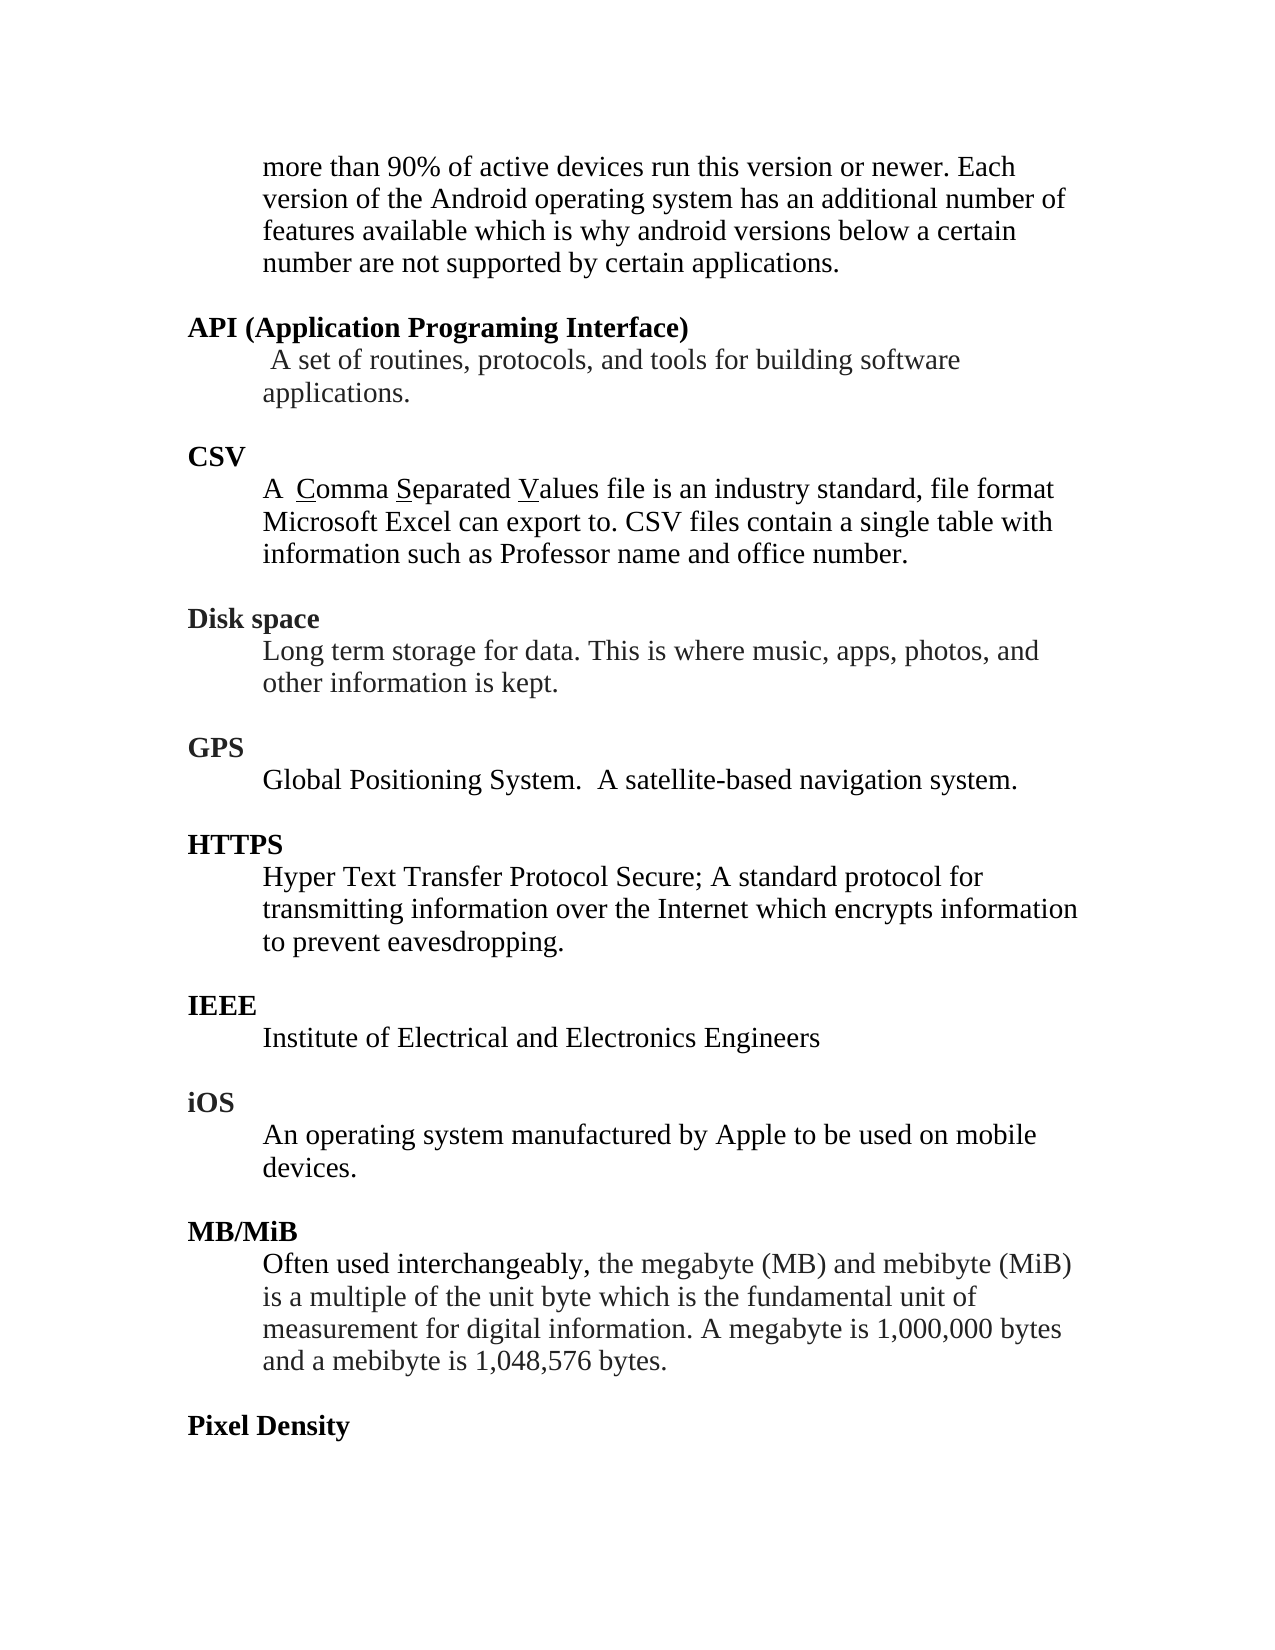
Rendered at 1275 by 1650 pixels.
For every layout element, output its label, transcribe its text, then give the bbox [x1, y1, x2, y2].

text API (Application Programing Interface) [187, 311, 1087, 344]
text IEEE [187, 989, 1087, 1022]
text Institute of Electrical and Electronics Engineers [262, 1022, 1087, 1054]
text HTTPS [187, 828, 1087, 860]
text Pixel Density [187, 1409, 1087, 1442]
text Global Positioning System. A satellite-based navigation system. [262, 763, 1087, 796]
text CSV [187, 441, 1087, 473]
text Disk space [187, 602, 1087, 634]
text An operating system manufactured by Apple to be used on mobile devices. [262, 1119, 1087, 1183]
text GPS [187, 731, 1087, 763]
text more than 90% of active devices run this version or newer. Each version of the Android operating system has an additional number of features available which is why android versions below a certain number are not supported by certain applications. [262, 150, 1087, 279]
text Long term storage for data. This is where music, apps, photos, and other information is kept. [262, 634, 1087, 699]
text A set of routines, protocols, and tools for building software applications. [262, 344, 1087, 408]
text Often used interchangeably, the megabyte (MB) and mebibyte (MiB) is a multiple of the unit byte which is the fundamental unit of measurement for digital information. A megabyte is 1,000,000 bytes and a mebibyte is 1,048,576 bytes. [262, 1248, 1087, 1377]
text A Comma Separated Values file is an industry standard, file format Microsoft Excel can export to. CSV files contain a single table with information such as Professor name and office number. [262, 473, 1087, 570]
text iOS [187, 1086, 1087, 1119]
text Hyper Text Transfer Protocol Secure; A standard protocol for transmitting information over the Internet which encrypts information to prevent eavesdropping. [262, 860, 1087, 957]
text MB/MiB [187, 1216, 1087, 1248]
